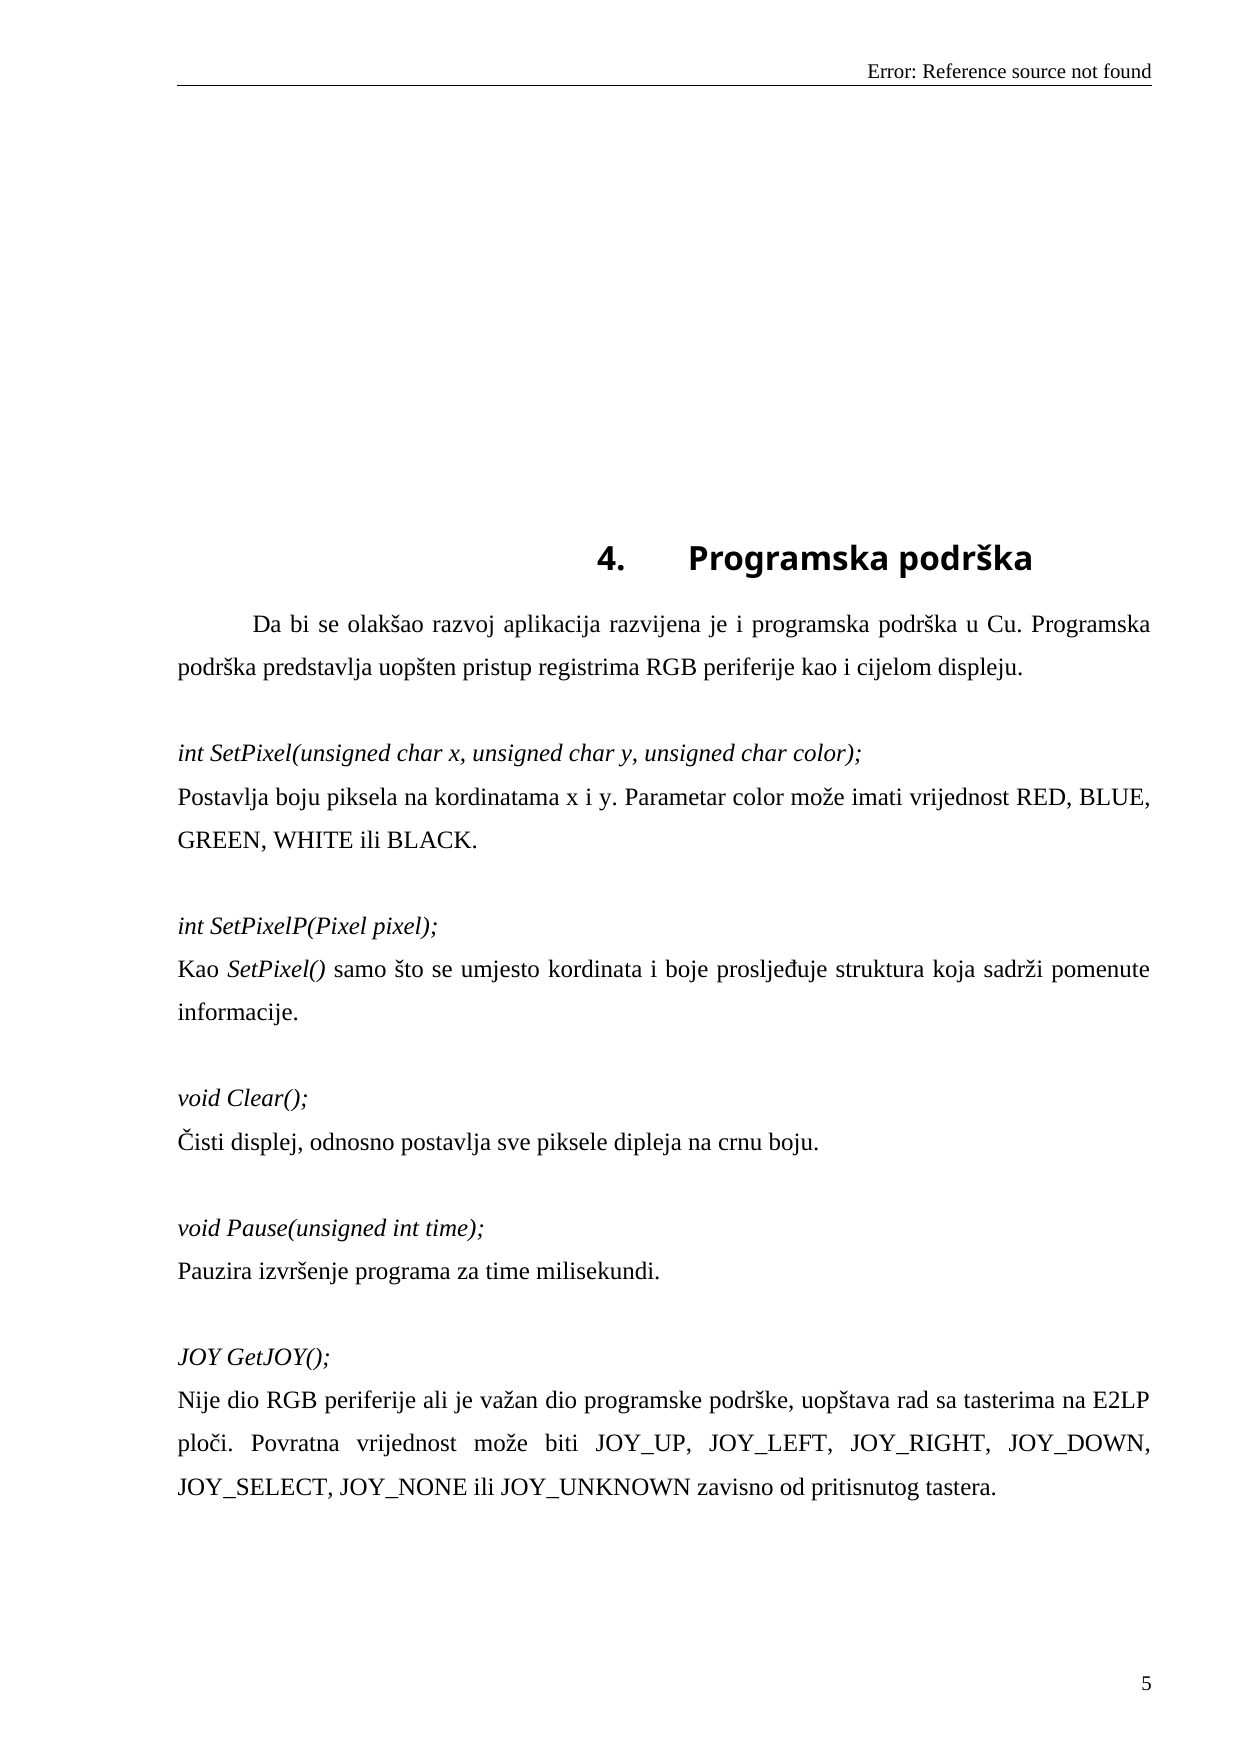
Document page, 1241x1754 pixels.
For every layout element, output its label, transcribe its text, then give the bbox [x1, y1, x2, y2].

text void Clear(); [177, 1083, 1152, 1112]
text Postavlja boju piksela na kordinatama x i y. Parametar color može imati vrijednost RED, BLUE, GREEN, WHITE ili BLACK. [177, 782, 1152, 853]
subtitle Programska podrška [177, 535, 1033, 580]
text int SetPixelP(Pixel pixel); [177, 911, 1152, 940]
text int SetPixel(unsigned char x, unsigned char y, unsigned char color); [177, 738, 1152, 767]
text Da bi se olakšao razvoj aplikacija razvijena je i programska podrška u Cu. Programska podrška predstavlja uopšten pristup registrima RGB periferije kao i cijelom displeju. [177, 609, 1152, 681]
text JOY GetJOY(); [177, 1342, 1152, 1371]
text Kao SetPixel() samo što se umjesto kordinata i boje prosljeđuje struktura koja sadrži pomenute informacije. [177, 954, 1152, 1026]
text Čisti displej, odnosno postavlja sve piksele dipleja na crnu boju. [177, 1127, 1152, 1155]
text Pauzira izvršenje programa za time milisekundi. [177, 1256, 1152, 1285]
text void Pause(unsigned int time); [177, 1213, 1152, 1242]
text Nije dio RGB periferije ali je važan dio programske podrške, uopštava rad sa tasterima na E2LP ploči. Povratna vrijednost može biti JOY_UP, JOY_LEFT, JOY_RIGHT, JOY_DOWN, JOY_SELECT, JOY_NONE ili JOY_UNKNOWN zavisno od pritisnutog tastera. [177, 1385, 1152, 1500]
